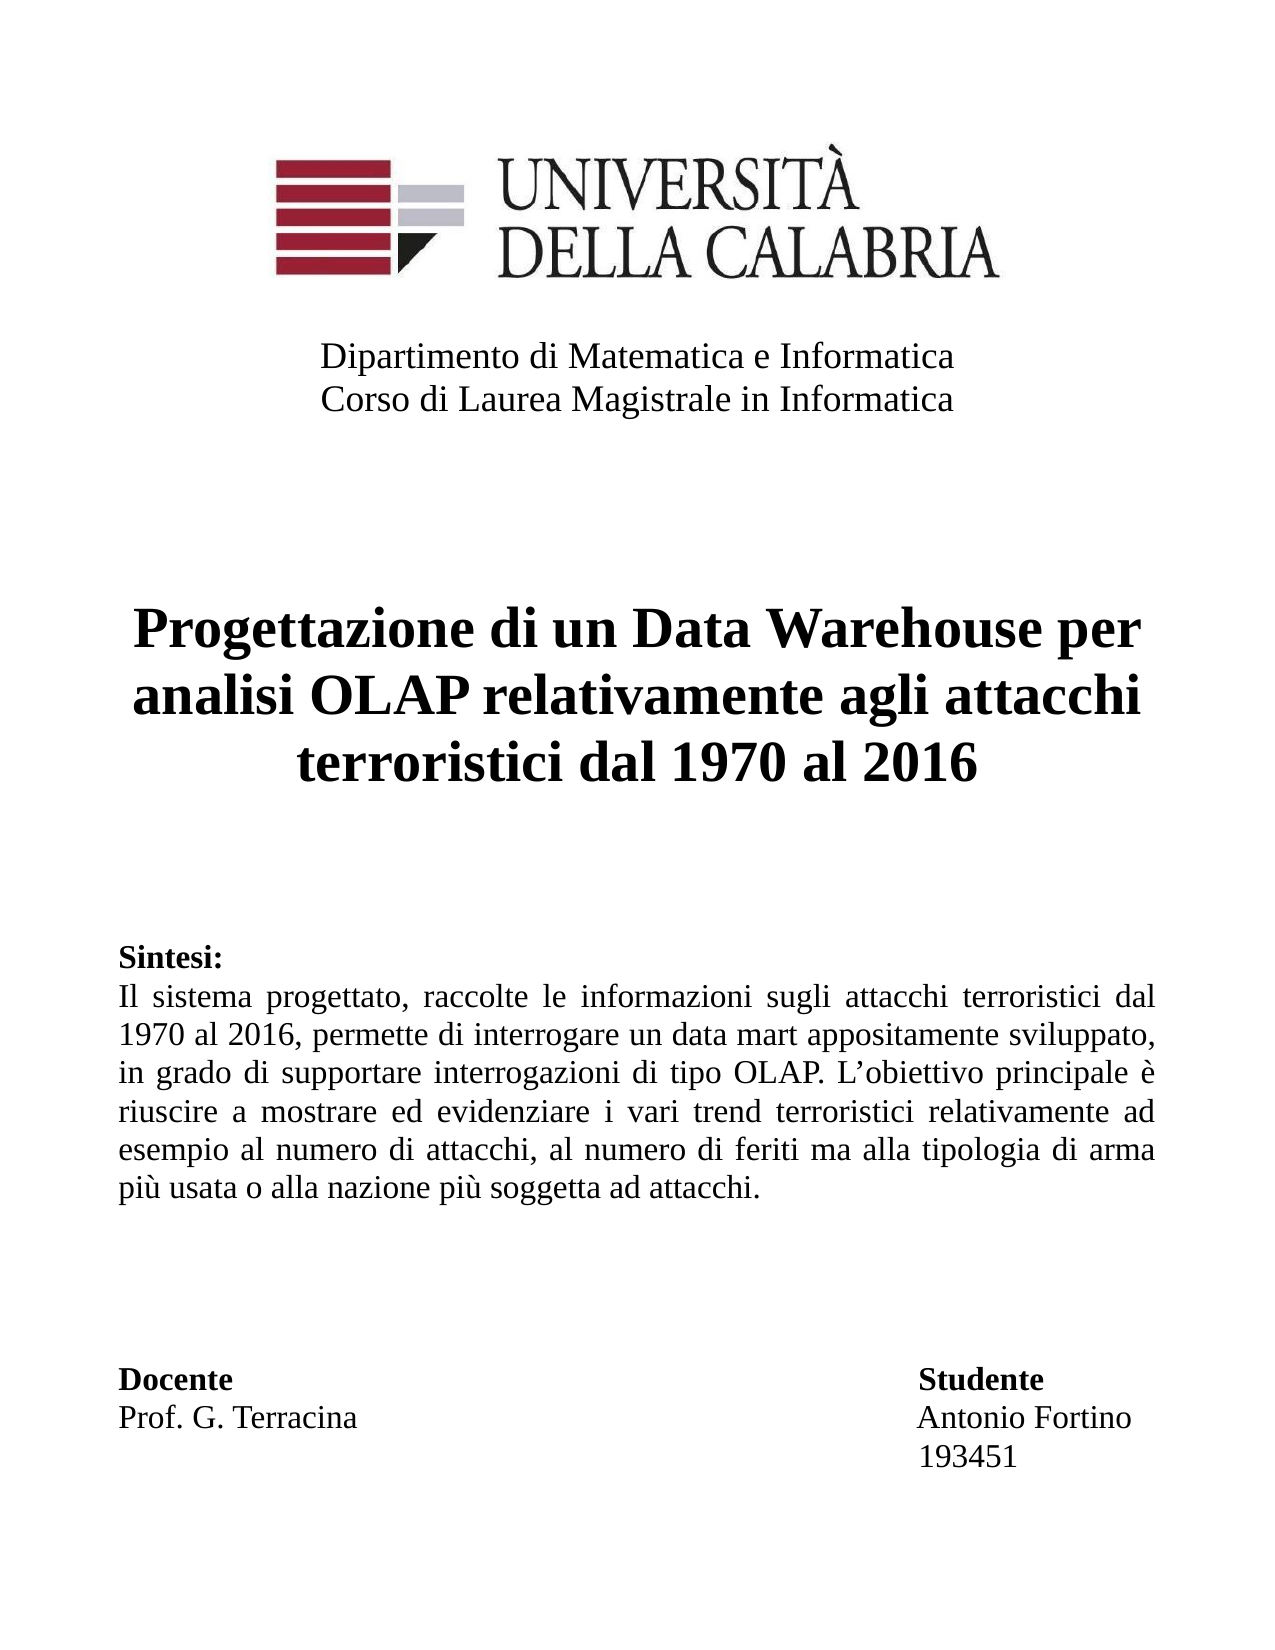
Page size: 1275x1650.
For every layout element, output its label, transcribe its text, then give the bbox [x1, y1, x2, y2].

text Prof. G. Terracina Antonio Fortino 193451 [118, 1397, 1157, 1474]
text Il sistema progettato, raccolte le informazioni sugli attacchi terroristici dal 1970 al 2016, permette di interrogare un data mart appositamente sviluppato, in grado di supportare interrogazioni di tipo OLAP. L’obiettivo principale è riuscire a mostrare ed evidenziare i vari trend terroristici relativamente ad esempio al numero di attacchi, al numero di feriti ma alla tipologia di arma più usata o alla nazione più soggetta ad attacchi. [118, 976, 1157, 1206]
text Docente Studente [118, 1359, 1157, 1397]
text Sintesi: [118, 937, 1157, 976]
text Corso di Laurea Magistrale in Informatica [118, 377, 1157, 420]
text Dipartimento di Matematica e Informatica [118, 118, 1157, 377]
picture [268, 142, 1007, 280]
text Progettazione di un Data Warehouse per analisi OLAP relativamente agli attacchi terroristici dal 1970 al 2016 [118, 592, 1157, 794]
